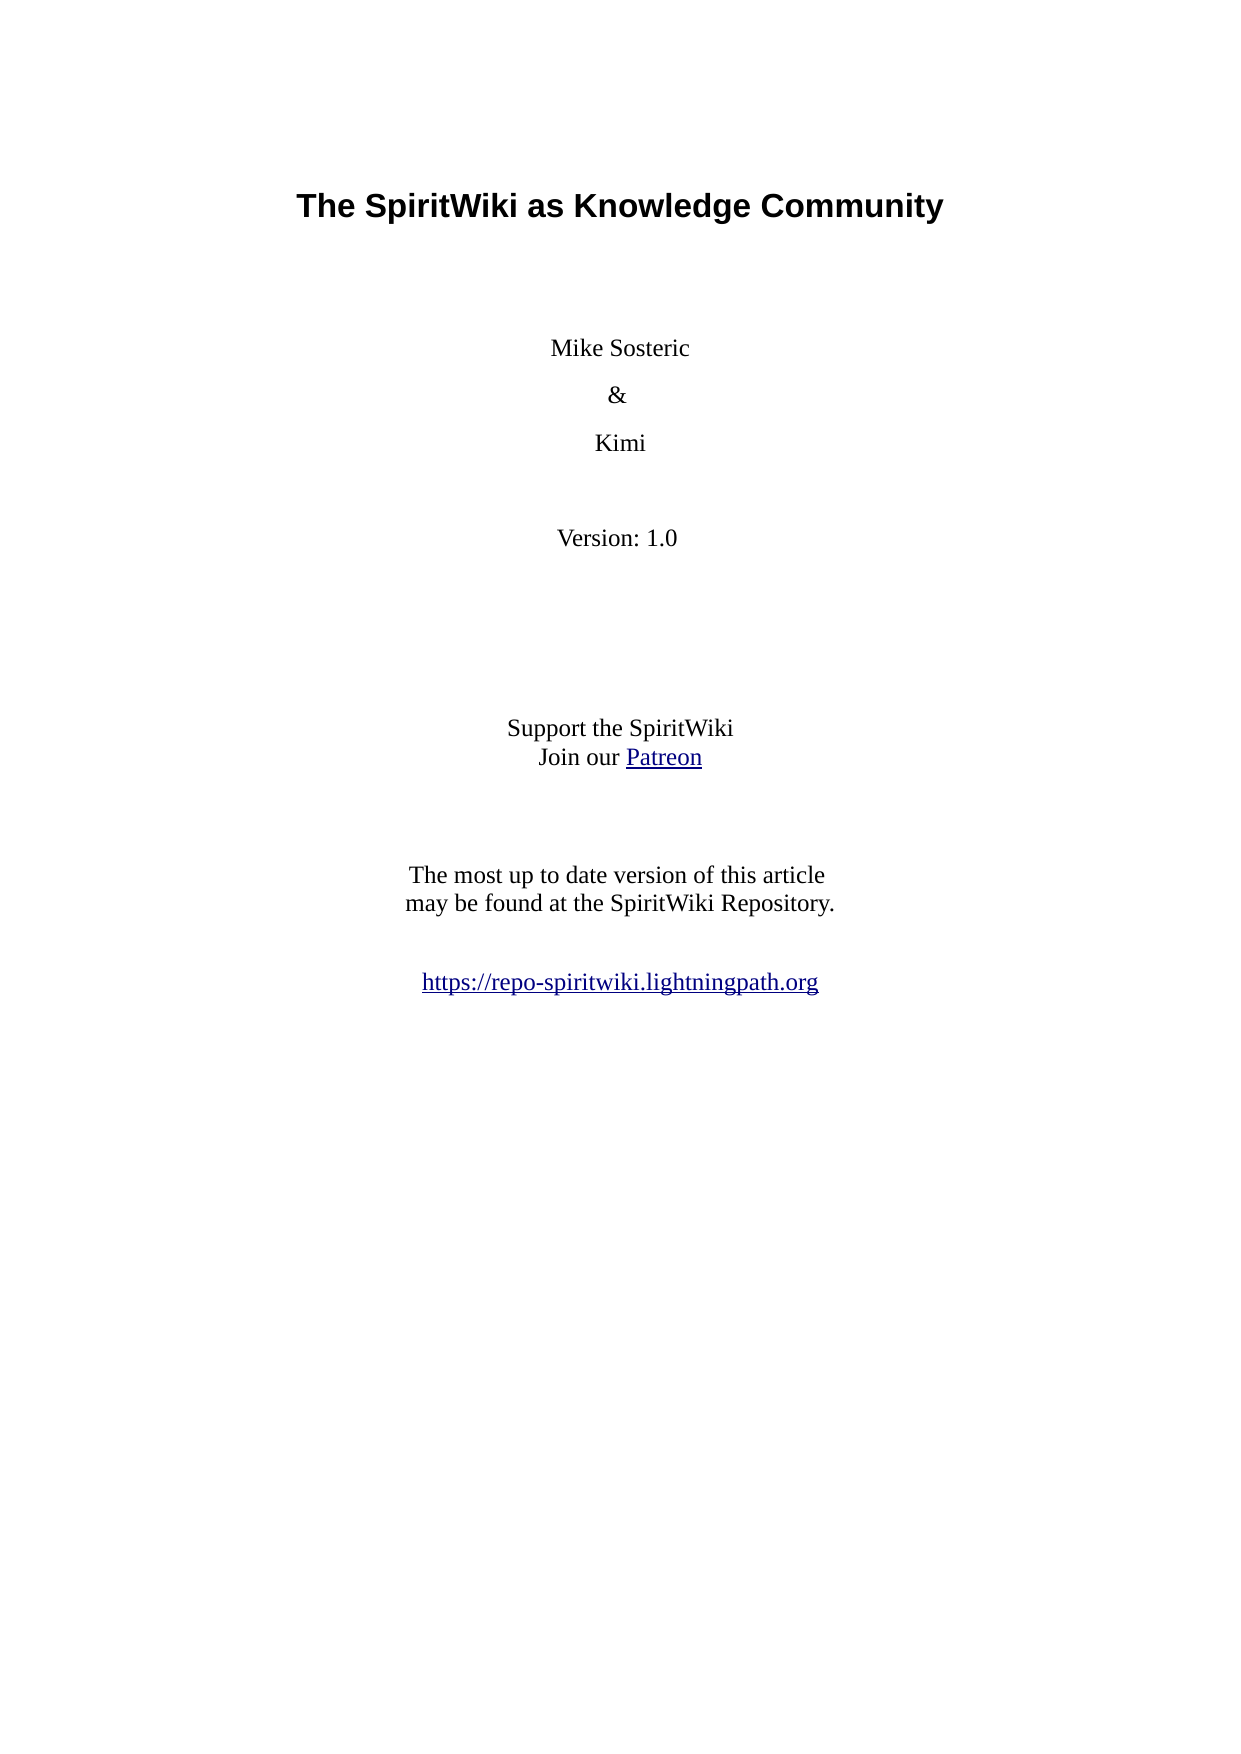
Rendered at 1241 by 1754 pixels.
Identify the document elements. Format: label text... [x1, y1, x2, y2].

text Kimi [118, 428, 1122, 457]
text The most up to date version of this article may be found at the SpiritWiki Repository. [118, 860, 1122, 917]
text https://repo-spiritwiki.lightningpath.org [118, 967, 1122, 996]
subtitle The SpiritWiki as Knowledge Community [118, 187, 1122, 225]
text Version: 1.0 [118, 523, 1122, 552]
text Mike Sosteric [118, 333, 1122, 361]
text & [118, 380, 1122, 409]
text Support the SpiritWiki Join our Patreon [118, 713, 1122, 771]
